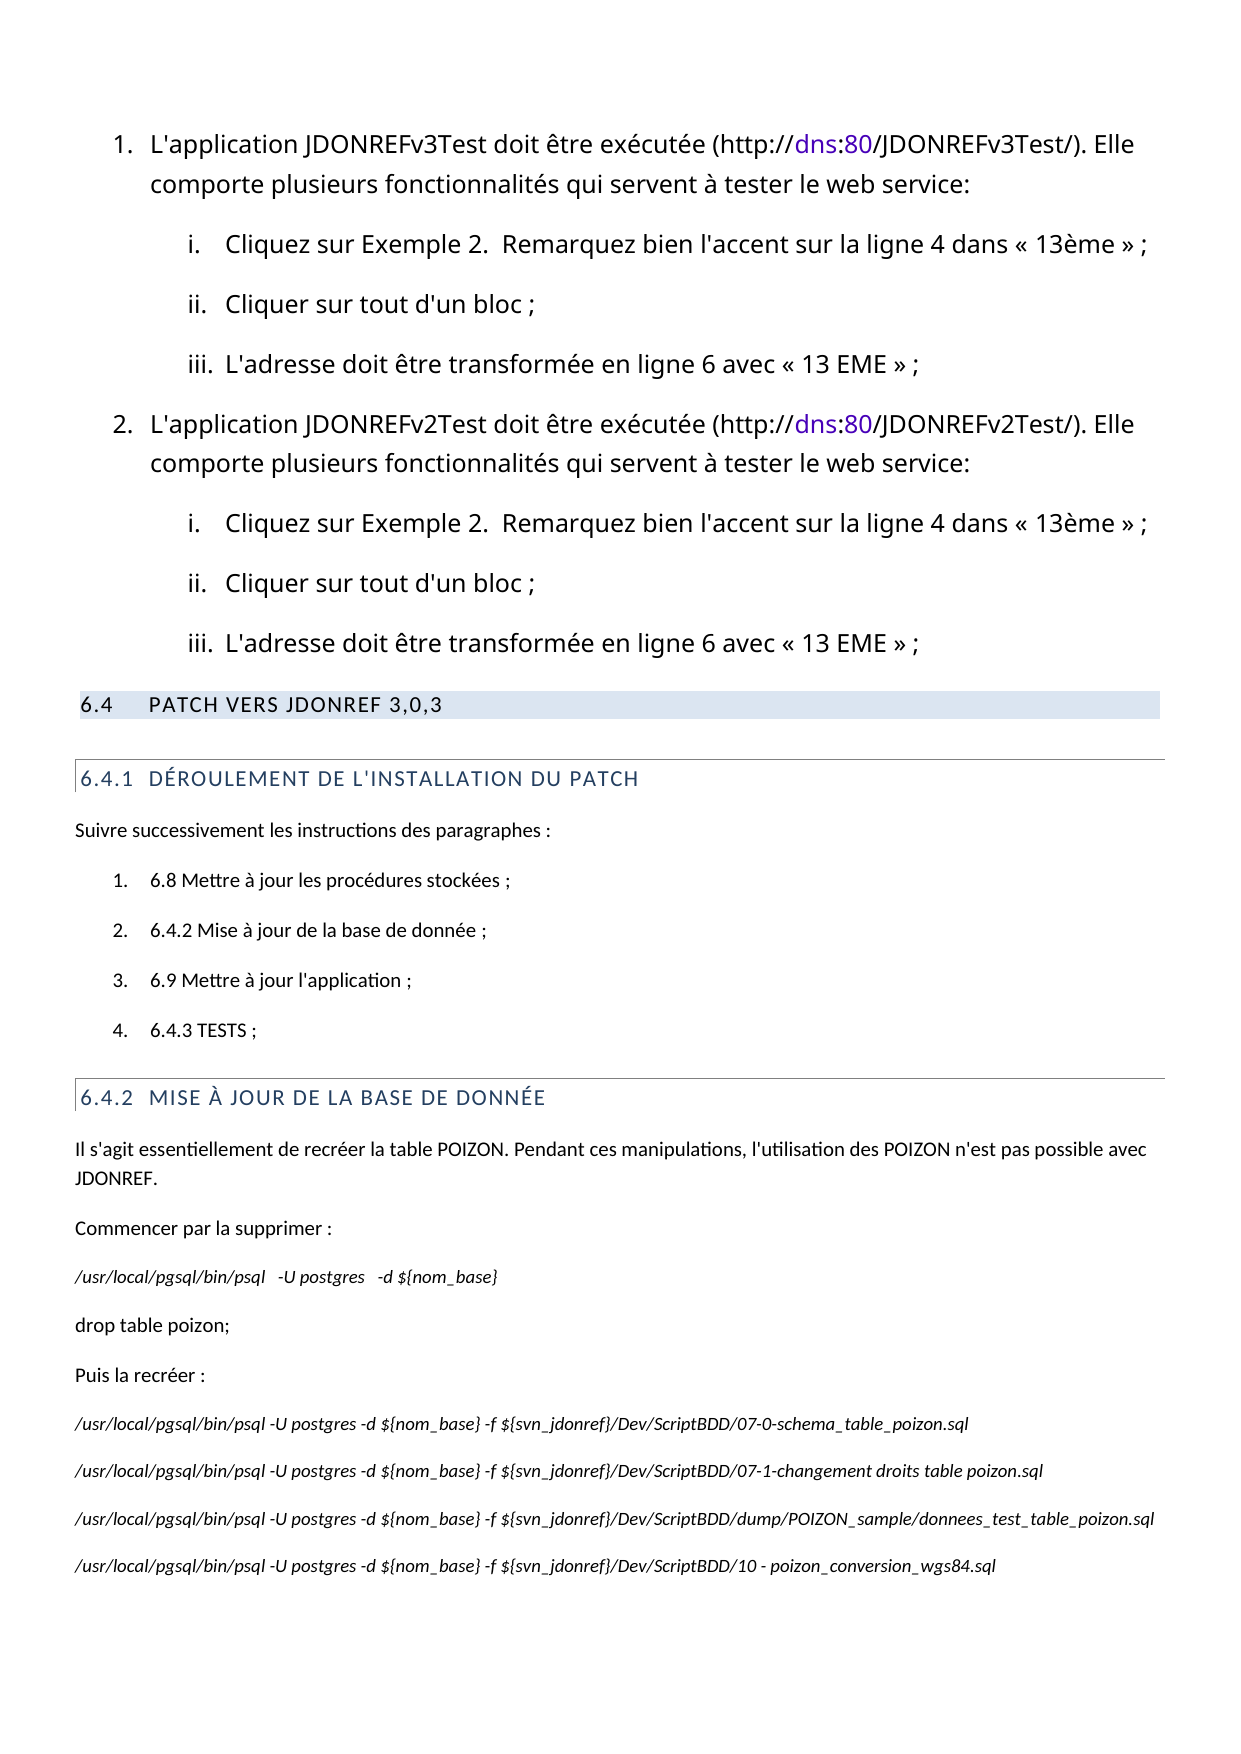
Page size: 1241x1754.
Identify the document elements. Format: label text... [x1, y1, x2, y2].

list Cliquer sur tout d'un bloc ; [187, 565, 1165, 599]
text Il s'agit essentiellement de recréer la table POIZON. Pendant ces manipulations, l'utilisation des POIZON n'est pas possible avec JDONREF. [75, 1136, 1165, 1191]
subtitle Mise à jour de la base de donnée [76, 1079, 1165, 1111]
list 6.8 Mettre à jour les procédures stockées ; [112, 867, 1165, 893]
list 6.4.2 Mise à jour de la base de donnée ; [112, 917, 1165, 943]
text Suivre successivement les instructions des paragraphes : [75, 817, 1165, 843]
text /usr/local/pgsql/bin/psql -U postgres -d ${nom_base} -f ${svn_jdonref}/Dev/ScriptBDD/10 - poizon_conversion_wgs84.sql [75, 1554, 1165, 1577]
text /usr/local/pgsql/bin/psql -U postgres -d ${nom_base} -f ${svn_jdonref}/Dev/ScriptBDD/dump/POIZON_sample/donnees_test_table_poizon.sql [75, 1507, 1165, 1530]
list L'application JDONREFv2Test doit être exécutée (http://dns:80/JDONREFv2Test/). Elle comporte plusieurs fonctionnalités qui servent à tester le web service: [112, 406, 1165, 479]
list Cliquez sur Exemple 2. Remarquez bien l'accent sur la ligne 4 dans « 13ème » ; [187, 505, 1165, 539]
text /usr/local/pgsql/bin/psql -U postgres -d ${nom_base} -f ${svn_jdonref}/Dev/ScriptBDD/07-0-schema_table_poizon.sql [75, 1412, 1165, 1435]
text Puis la recréer : [75, 1362, 1165, 1388]
subtitle PATCH vers JDONREF 3,0,3 [80, 691, 1160, 719]
list L'adresse doit être transformée en ligne 6 avec « 13 EME » ; [187, 625, 1165, 659]
subtitle Déroulement de l'installation du patch [76, 760, 1165, 792]
text drop table poizon; [75, 1312, 1165, 1338]
list 6.4.3 TESTS ; [112, 1017, 1165, 1043]
list L'application JDONREFv3Test doit être exécutée (http://dns:80/JDONREFv3Test/). Elle comporte plusieurs fonctionnalités qui servent à tester le web service: [112, 127, 1165, 200]
list 6.9 Mettre à jour l'application ; [112, 967, 1165, 993]
text Commencer par la supprimer : [75, 1215, 1165, 1241]
list L'adresse doit être transformée en ligne 6 avec « 13 EME » ; [187, 346, 1165, 380]
list Cliquez sur Exemple 2. Remarquez bien l'accent sur la ligne 4 dans « 13ème » ; [187, 226, 1165, 260]
text /usr/local/pgsql/bin/psql -U postgres -d ${nom_base} -f ${svn_jdonref}/Dev/ScriptBDD/07-1-changement droits table poizon.sql [75, 1460, 1165, 1483]
text /usr/local/pgsql/bin/psql -U postgres -d ${nom_base} [75, 1265, 1165, 1288]
list Cliquer sur tout d'un bloc ; [187, 286, 1165, 320]
